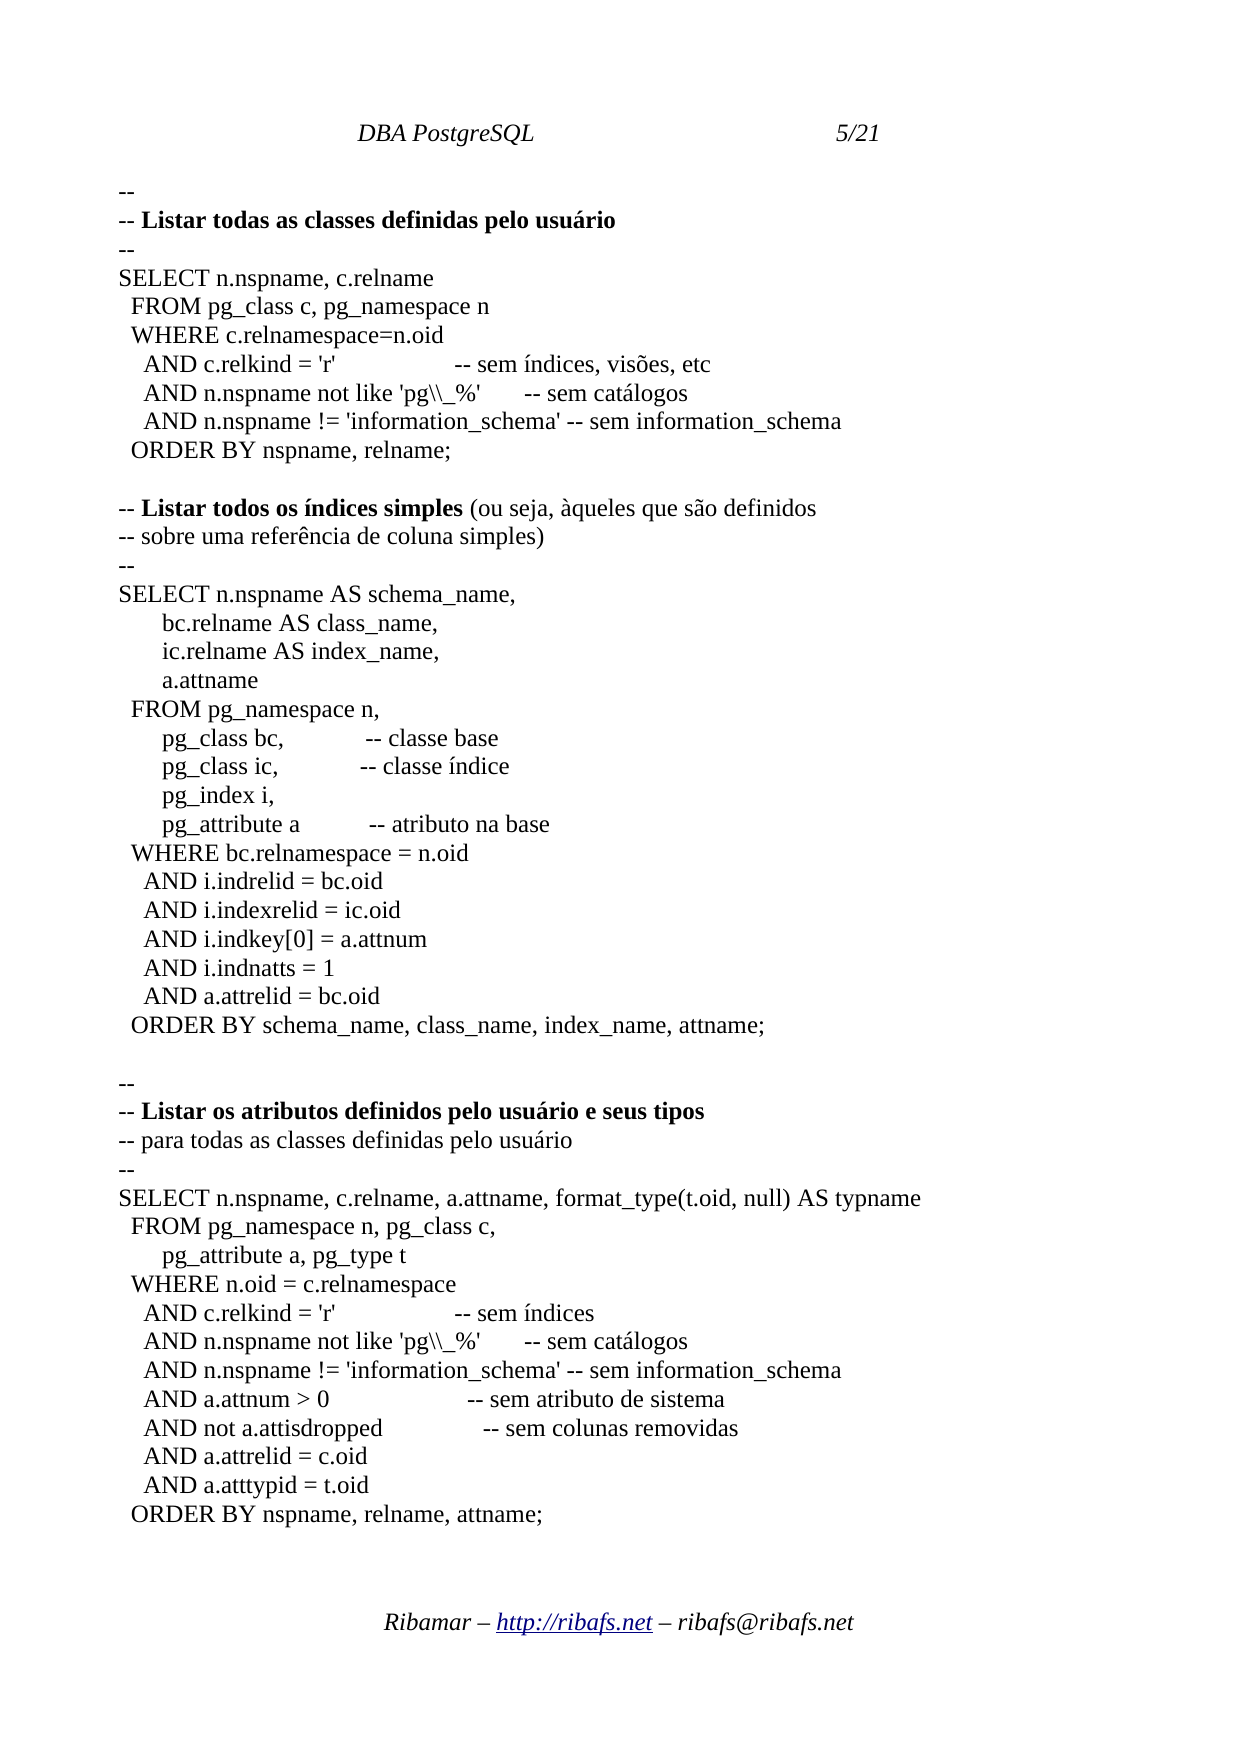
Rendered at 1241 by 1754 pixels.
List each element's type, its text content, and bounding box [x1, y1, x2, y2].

text -- Listar todas as classes definidas pelo usuário [118, 205, 1122, 234]
text pg_index i, [118, 780, 1122, 809]
text AND a.atttypid = t.oid [118, 1470, 1122, 1499]
text WHERE bc.relnamespace = n.oid [118, 838, 1122, 866]
text -- [118, 234, 1122, 263]
text AND a.attrelid = c.oid [118, 1441, 1122, 1470]
text SELECT n.nspname, c.relname [118, 263, 1122, 291]
text AND c.relkind = 'r' -- sem índices, visões, etc [118, 349, 1122, 378]
text pg_class ic, -- classe índice [118, 751, 1122, 780]
text pg_attribute a -- atributo na base [118, 809, 1122, 838]
text -- Listar os atributos definidos pelo usuário e seus tipos [118, 1096, 1122, 1125]
text AND n.nspname != 'information_schema' -- sem information_schema [118, 1355, 1122, 1384]
text AND n.nspname not like 'pg\\_%' -- sem catálogos [118, 1326, 1122, 1355]
text -- [118, 1154, 1122, 1183]
text ORDER BY nspname, relname; [118, 435, 1122, 464]
text AND i.indnatts = 1 [118, 953, 1122, 981]
text FROM pg_class c, pg_namespace n [118, 291, 1122, 320]
text AND a.attrelid = bc.oid [118, 981, 1122, 1010]
text -- [118, 1068, 1122, 1096]
text ic.relname AS index_name, [118, 636, 1122, 665]
text AND n.nspname != 'information_schema' -- sem information_schema [118, 406, 1122, 435]
text pg_attribute a, pg_type t [118, 1240, 1122, 1269]
text -- sobre uma referência de coluna simples) [118, 521, 1122, 550]
text -- [118, 550, 1122, 579]
text AND i.indkey[0] = a.attnum [118, 924, 1122, 953]
text SELECT n.nspname AS schema_name, [118, 579, 1122, 608]
text FROM pg_namespace n, [118, 694, 1122, 723]
text -- para todas as classes definidas pelo usuário [118, 1125, 1122, 1154]
text WHERE n.oid = c.relnamespace [118, 1269, 1122, 1298]
text a.attname [118, 665, 1122, 694]
text AND a.attnum > 0 -- sem atributo de sistema [118, 1384, 1122, 1413]
text -- [118, 176, 1122, 205]
text AND i.indrelid = bc.oid [118, 866, 1122, 895]
text bc.relname AS class_name, [118, 608, 1122, 636]
text -- Listar todos os índices simples (ou seja, àqueles que são definidos [118, 493, 1122, 521]
text ORDER BY schema_name, class_name, index_name, attname; [118, 1010, 1122, 1039]
text WHERE c.relnamespace=n.oid [118, 320, 1122, 349]
text FROM pg_namespace n, pg_class c, [118, 1211, 1122, 1240]
text AND i.indexrelid = ic.oid [118, 895, 1122, 924]
text SELECT n.nspname, c.relname, a.attname, format_type(t.oid, null) AS typname [118, 1183, 1122, 1211]
text ORDER BY nspname, relname, attname; [118, 1499, 1122, 1528]
text AND n.nspname not like 'pg\\_%' -- sem catálogos [118, 378, 1122, 406]
text AND not a.attisdropped -- sem colunas removidas [118, 1413, 1122, 1441]
text pg_class bc, -- classe base [118, 723, 1122, 751]
text AND c.relkind = 'r' -- sem índices [118, 1298, 1122, 1326]
